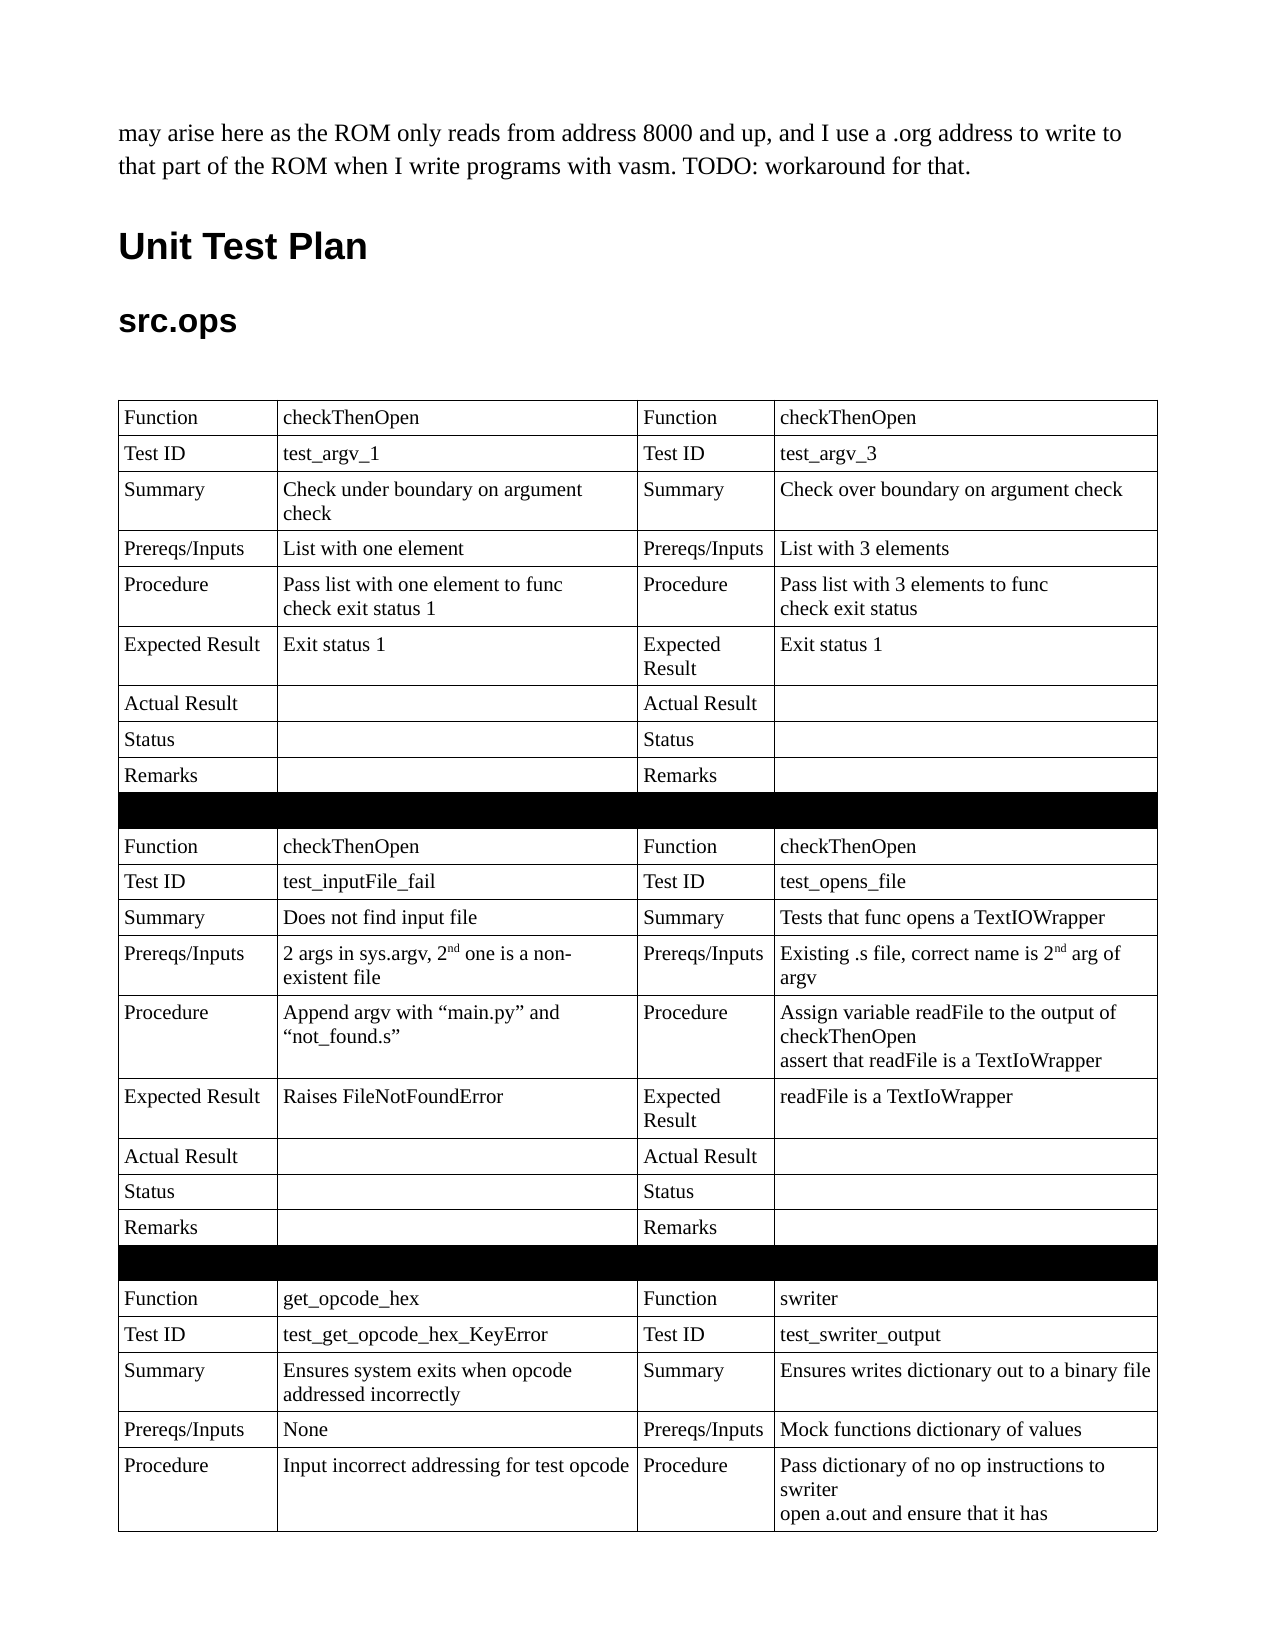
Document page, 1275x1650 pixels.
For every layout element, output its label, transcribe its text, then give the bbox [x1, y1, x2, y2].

table_cell Exit status 1 [775, 627, 1157, 685]
text may arise here as the ROM only reads from address 8000 and up, and I use a .org address to write to that part of the ROM when I write programs with vasm. TODO: workaround for that. [118, 118, 1157, 180]
table_cell [775, 1175, 1157, 1209]
table_cell Does not find input file [278, 900, 637, 935]
table_cell Test ID [119, 865, 277, 899]
table_cell swriter [775, 1281, 1157, 1316]
table_cell [775, 1139, 1157, 1173]
table_cell Prereqs/Inputs [119, 936, 277, 994]
table_cell Status [119, 1175, 277, 1209]
table_cell Actual Result [119, 1139, 277, 1173]
table_cell Prereqs/Inputs [119, 1412, 277, 1447]
table_cell Remarks [119, 1210, 277, 1245]
table_cell Prereqs/Inputs [638, 531, 774, 566]
table_cell [638, 793, 774, 828]
subtitle src.ops [118, 301, 1157, 339]
table_cell Test ID [119, 1317, 277, 1352]
table_cell [278, 1210, 637, 1245]
table_cell test_argv_1 [278, 436, 637, 471]
table_header Function [119, 401, 277, 435]
table_cell Test ID [119, 436, 277, 471]
table_cell Prereqs/Inputs [638, 1412, 774, 1447]
table_cell Actual Result [119, 686, 277, 721]
table_cell Status [638, 1175, 774, 1209]
table_cell Summary [638, 1353, 774, 1411]
table_cell Procedure [638, 1448, 774, 1531]
table_cell List with 3 elements [775, 531, 1157, 566]
table_cell Summary [638, 472, 774, 530]
table_cell [278, 1175, 637, 1209]
table_cell [775, 758, 1157, 792]
table_cell Remarks [638, 1210, 774, 1245]
table_cell Function [119, 829, 277, 863]
table_cell test_argv_3 [775, 436, 1157, 471]
table_cell Procedure [638, 996, 774, 1078]
table_cell [119, 1246, 277, 1280]
table_cell [775, 793, 1157, 828]
table_cell [775, 722, 1157, 757]
table_cell Check under boundary on argument check [278, 472, 637, 530]
table_cell test_inputFile_fail [278, 865, 637, 899]
table_cell Expected Result [119, 1079, 277, 1138]
table_cell Expected Result [638, 1079, 774, 1138]
table_cell Existing .s file, correct name is 2nd arg of argv [775, 936, 1157, 994]
table_cell checkThenOpen [775, 829, 1157, 863]
table_header checkThenOpen [775, 401, 1157, 435]
table_cell Summary [119, 1353, 277, 1411]
table_cell Tests that func opens a TextIOWrapper [775, 900, 1157, 935]
table_cell [278, 1246, 637, 1280]
table_cell Summary [119, 900, 277, 935]
table_cell [278, 722, 637, 757]
table_cell get_opcode_hex [278, 1281, 637, 1316]
table_cell Status [638, 722, 774, 757]
table_header checkThenOpen [278, 401, 637, 435]
table_cell Pass list with 3 elements to func check exit status [775, 567, 1157, 626]
table_cell Actual Result [638, 1139, 774, 1173]
table_cell Actual Result [638, 686, 774, 721]
table_cell Assign variable readFile to the output of checkThenOpen assert that readFile is a TextIoWrapper [775, 996, 1157, 1078]
table_cell Exit status 1 [278, 627, 637, 685]
table_cell Summary [119, 472, 277, 530]
table_cell test_swriter_output [775, 1317, 1157, 1352]
table_cell Status [119, 722, 277, 757]
table_cell [278, 686, 637, 721]
table_cell Expected Result [119, 627, 277, 685]
table_cell Append argv with “main.py” and “not_found.s” [278, 996, 637, 1078]
table_cell Prereqs/Inputs [638, 936, 774, 994]
table_cell 2 args in sys.argv, 2nd one is a non-existent file [278, 936, 637, 994]
table_cell Test ID [638, 436, 774, 471]
table_cell Procedure [119, 996, 277, 1078]
table_cell Function [638, 829, 774, 863]
table_cell test_opens_file [775, 865, 1157, 899]
subtitle Unit Test Plan [118, 224, 1157, 267]
table_cell Summary [638, 900, 774, 935]
table_header Function [638, 401, 774, 435]
table_cell Input incorrect addressing for test opcode [278, 1448, 637, 1531]
table_cell Prereqs/Inputs [119, 531, 277, 566]
table_cell [775, 686, 1157, 721]
table_cell Function [638, 1281, 774, 1316]
table_cell [638, 1246, 774, 1280]
table_cell Procedure [638, 567, 774, 626]
table_cell checkThenOpen [278, 829, 637, 863]
table_cell [775, 1210, 1157, 1245]
table_cell readFile is a TextIoWrapper [775, 1079, 1157, 1138]
table_cell [278, 793, 637, 828]
table_cell [119, 793, 277, 828]
table_cell Mock functions dictionary of values [775, 1412, 1157, 1447]
table_cell Pass list with one element to func check exit status 1 [278, 567, 637, 626]
table_cell Expected Result [638, 627, 774, 685]
table_cell Remarks [638, 758, 774, 792]
table_cell Ensures writes dictionary out to a binary file [775, 1353, 1157, 1411]
table_cell None [278, 1412, 637, 1447]
table_cell Procedure [119, 1448, 277, 1531]
table_cell [278, 758, 637, 792]
table_cell Procedure [119, 567, 277, 626]
table_cell Check over boundary on argument check [775, 472, 1157, 530]
table_cell test_get_opcode_hex_KeyError [278, 1317, 637, 1352]
table_cell Raises FileNotFoundError [278, 1079, 637, 1138]
table_cell Remarks [119, 758, 277, 792]
table_cell Test ID [638, 865, 774, 899]
table_cell List with one element [278, 531, 637, 566]
table_cell [278, 1139, 637, 1173]
table_cell [775, 1246, 1157, 1280]
table_cell Pass dictionary of no op instructions to swriter open a.out and ensure that it has [775, 1448, 1157, 1531]
table_cell Function [119, 1281, 277, 1316]
table_cell Test ID [638, 1317, 774, 1352]
table_cell Ensures system exits when opcode addressed incorrectly [278, 1353, 637, 1411]
